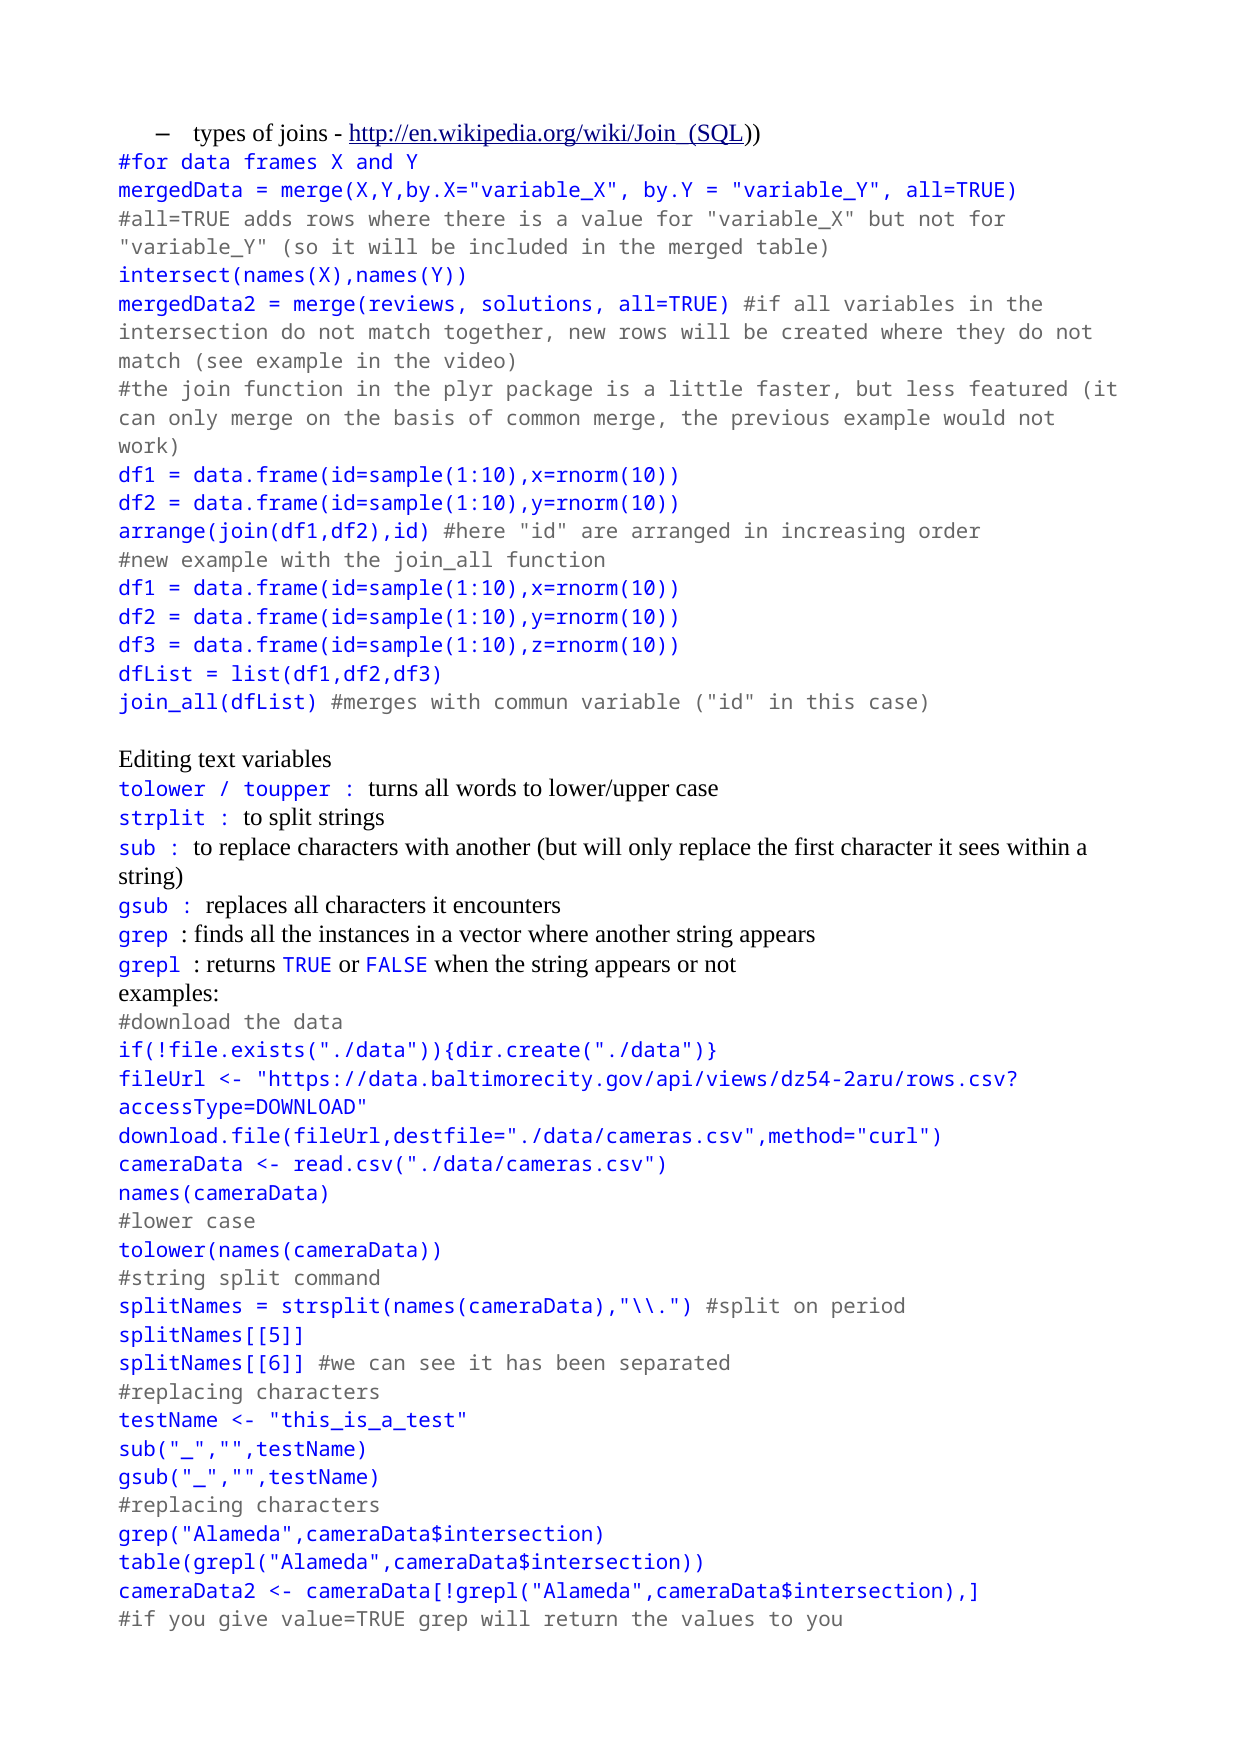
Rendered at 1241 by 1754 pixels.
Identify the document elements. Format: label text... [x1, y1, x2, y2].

text testName <- "this_is_a_test" [118, 1405, 1122, 1434]
text #if you give value=TRUE grep will return the values to you [118, 1604, 1122, 1633]
text cameraData <- read.csv("./data/cameras.csv") [118, 1149, 1122, 1178]
text tolower / toupper : turns all words to lower/upper case [118, 773, 1122, 802]
text arrange(join(df1,df2),id) #here "id" are arranged in increasing order [118, 517, 1122, 545]
text dfList = list(df1,df2,df3) [118, 659, 1122, 687]
text mergedData2 = merge(reviews, solutions, all=TRUE) #if all variables in the intersection do not match together, new rows will be created where they do not match (see example in the video) [118, 289, 1122, 374]
text mergedData = merge(X,Y,by.X="variable_X", by.Y = "variable_Y", all=TRUE) #all=TRUE adds rows where there is a value for "variable_X" but not for "variable_Y" (so it will be included in the merged table) [118, 175, 1122, 261]
text #for data frames X and Y [118, 147, 1122, 175]
text splitNames = strsplit(names(cameraData),"\\.") #split on period [118, 1292, 1122, 1320]
text if(!file.exists("./data")){dir.create("./data")} [118, 1036, 1122, 1064]
text gsub("_","",testName) [118, 1462, 1122, 1491]
text table(grepl("Alameda",cameraData$intersection)) [118, 1547, 1122, 1576]
text sub("_","",testName) [118, 1434, 1122, 1462]
text gsub : replaces all characters it encounters [118, 890, 1122, 919]
text fileUrl <- "https://data.baltimorecity.gov/api/views/dz54-2aru/rows.csv?accessType=DOWNLOAD" [118, 1064, 1122, 1121]
text tolower(names(cameraData)) [118, 1235, 1122, 1263]
text examples: [118, 978, 1122, 1007]
text intersect(names(X),names(Y)) [118, 261, 1122, 289]
text grepl : returns TRUE or FALSE when the string appears or not [118, 949, 1122, 978]
text #the join function in the plyr package is a little faster, but less featured (it can only merge on the basis of common merge, the previous example would not work) [118, 374, 1122, 460]
text df3 = data.frame(id=sample(1:10),z=rnorm(10)) [118, 630, 1122, 659]
text cameraData2 <- cameraData[!grepl("Alameda",cameraData$intersection),] [118, 1576, 1122, 1604]
text splitNames[[6]] #we can see it has been separated [118, 1348, 1122, 1377]
text df1 = data.frame(id=sample(1:10),x=rnorm(10)) [118, 573, 1122, 602]
text #new example with the join_all function [118, 545, 1122, 573]
text sub : to replace characters with another (but will only replace the first character it sees within a string) [118, 832, 1122, 890]
text df2 = data.frame(id=sample(1:10),y=rnorm(10)) [118, 602, 1122, 630]
text #replacing characters [118, 1491, 1122, 1519]
text #replacing characters [118, 1377, 1122, 1405]
list types of joins - http://en.wikipedia.org/wiki/Join_(SQL)) [156, 118, 1122, 147]
text download.file(fileUrl,destfile="./data/cameras.csv",method="curl") [118, 1121, 1122, 1149]
text df2 = data.frame(id=sample(1:10),y=rnorm(10)) [118, 488, 1122, 517]
text grep : finds all the instances in a vector where another string appears [118, 919, 1122, 949]
text Editing text variables [118, 744, 1122, 773]
text #string split command [118, 1263, 1122, 1292]
text splitNames[[5]] [118, 1320, 1122, 1348]
text #download the data [118, 1007, 1122, 1036]
text df1 = data.frame(id=sample(1:10),x=rnorm(10)) [118, 460, 1122, 488]
text strplit : to split strings [118, 802, 1122, 832]
text #lower case [118, 1206, 1122, 1235]
text grep("Alameda",cameraData$intersection) [118, 1519, 1122, 1547]
text join_all(dfList) #merges with commun variable ("id" in this case) [118, 687, 1122, 716]
text names(cameraData) [118, 1178, 1122, 1206]
